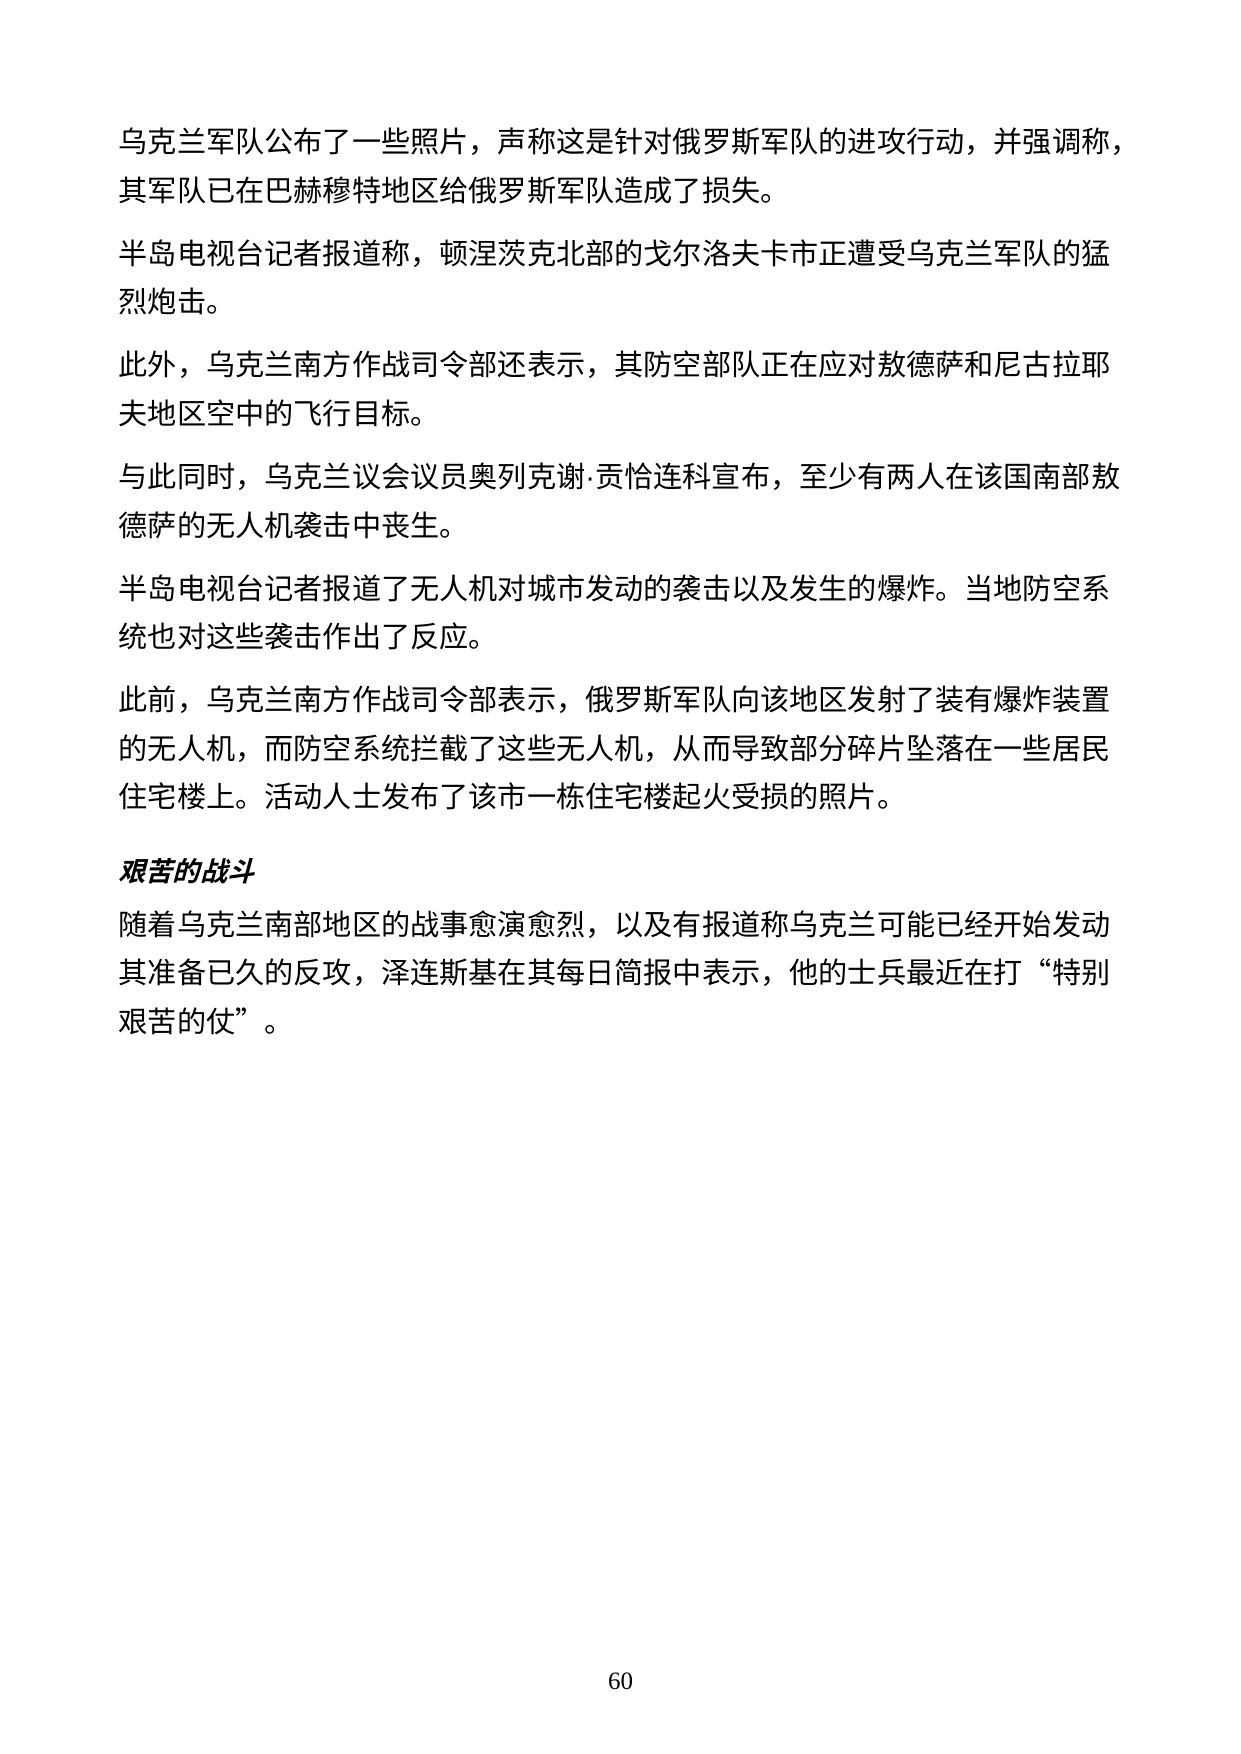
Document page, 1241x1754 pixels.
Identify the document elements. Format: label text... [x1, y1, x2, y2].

text 半岛电视台记者报道了无人机对城市发动的袭击以及发生的爆炸。当地防空系统也对这些袭击作出了反应。 [118, 565, 1122, 656]
text 随着乌克兰南部地区的战事愈演愈烈，以及有报道称乌克兰可能已经开始发动其准备已久的反攻，泽连斯基在其每日简报中表示，他的士兵最近在打“特别艰苦的仗”。 [118, 901, 1122, 1041]
text 此前，乌克兰南方作战司令部表示，俄罗斯军队向该地区发射了装有爆炸装置的无人机，而防空系统拦截了这些无人机，从而导致部分碎片坠落在一些居民住宅楼上。活动人士发布了该市一栋住宅楼起火受损的照片。 [118, 677, 1122, 816]
subtitle 艰苦的战斗 [118, 849, 1122, 889]
text 此外，乌克兰南方作战司令部还表示，其防空部队正在应对敖德萨和尼古拉耶夫地区空中的飞行目标。 [118, 342, 1122, 433]
text 乌克兰军队公布了一些照片，声称这是针对俄罗斯军队的进攻行动，并强调称，其军队已在巴赫穆特地区给俄罗斯军队造成了损失。 [118, 118, 1122, 209]
text 半岛电视台记者报道称，顿涅茨克北部的戈尔洛夫卡市正遭受乌克兰军队的猛烈炮击。 [118, 230, 1122, 321]
text 与此同时，乌克兰议会议员奥列克谢·贡恰连科宣布，至少有两人在该国南部敖德萨的无人机袭击中丧生。 [118, 453, 1122, 544]
